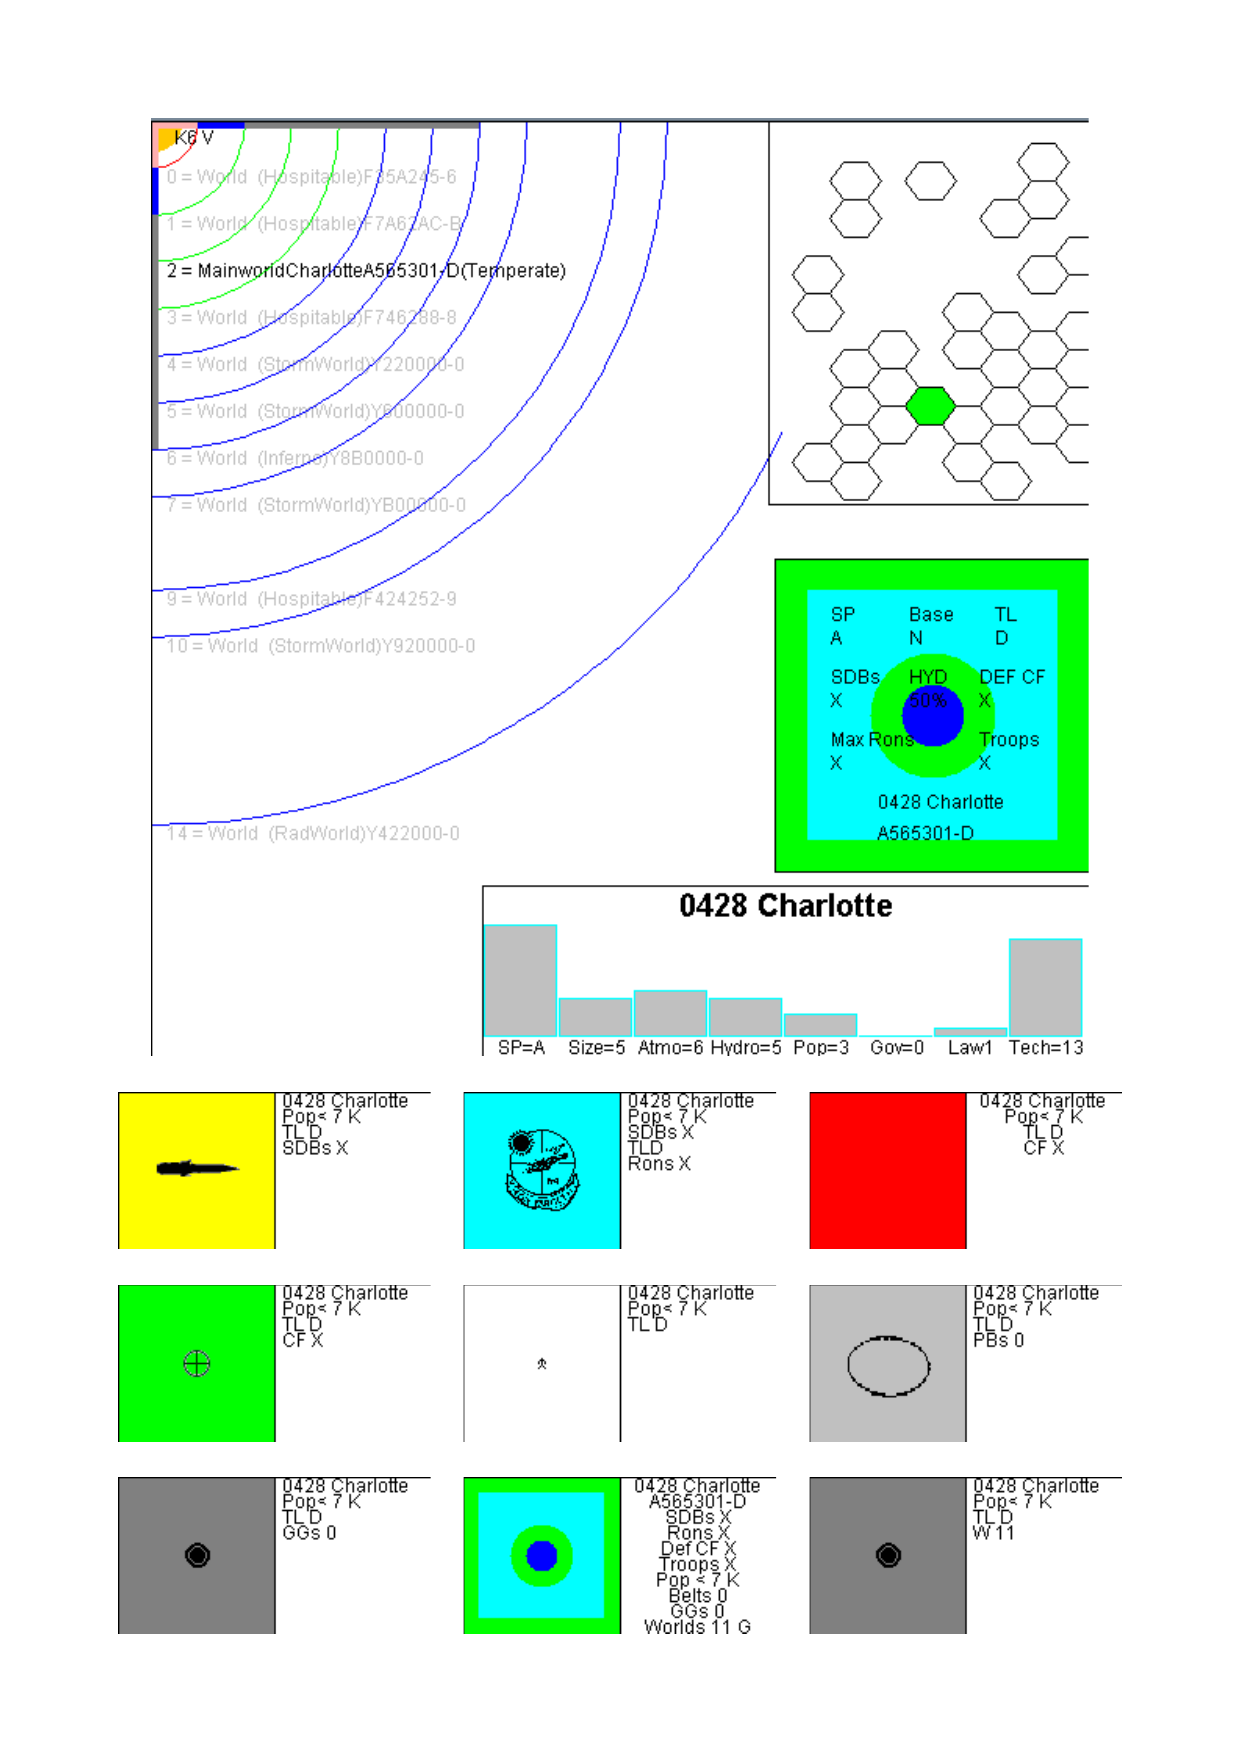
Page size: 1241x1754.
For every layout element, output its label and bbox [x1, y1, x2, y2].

picture [809, 1477, 1122, 1634]
picture [151, 118, 1089, 1056]
picture [118, 1285, 431, 1442]
picture [809, 1285, 1122, 1442]
picture [118, 1092, 431, 1249]
picture [809, 1092, 1122, 1249]
picture [118, 1477, 431, 1634]
picture [463, 1285, 777, 1442]
picture [463, 1477, 777, 1634]
picture [463, 1092, 777, 1249]
